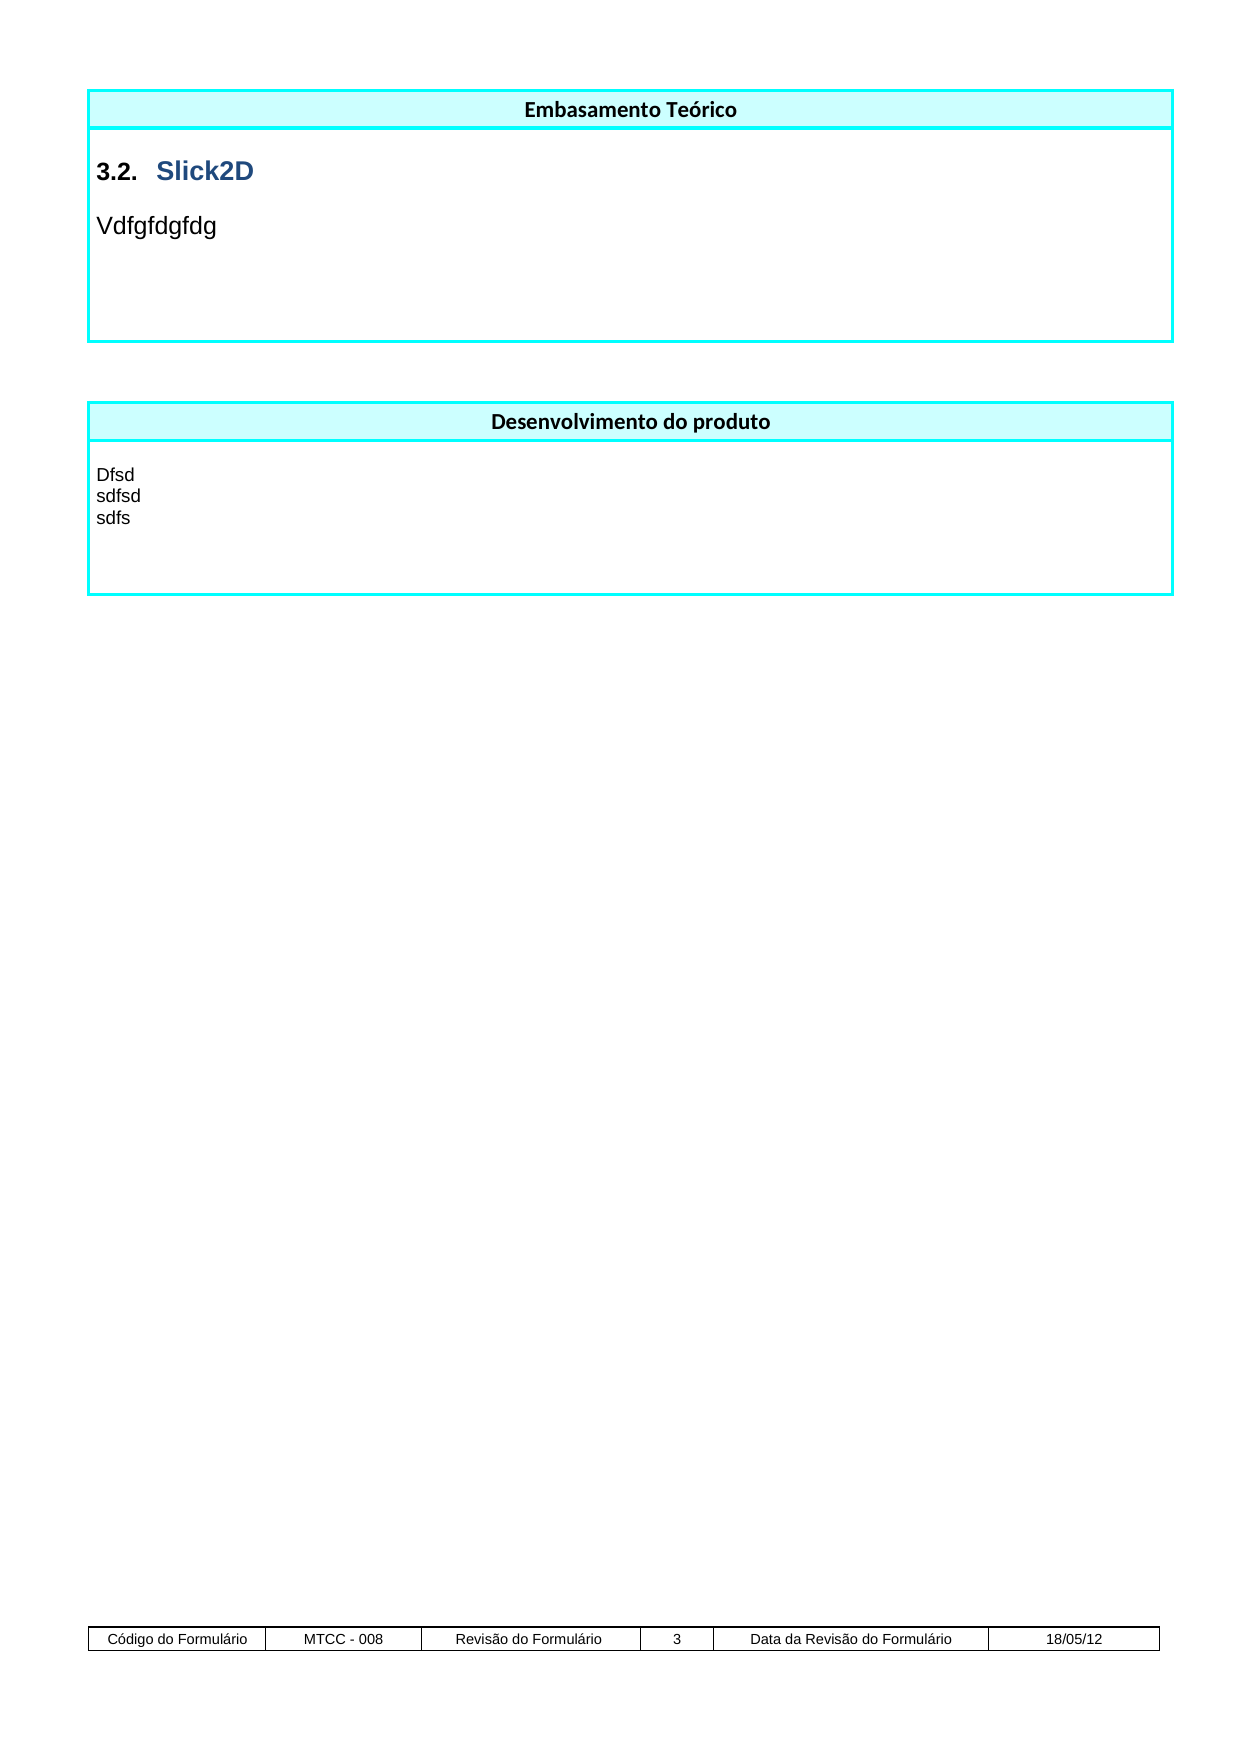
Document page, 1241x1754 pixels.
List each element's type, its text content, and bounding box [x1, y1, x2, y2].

table_header Embasamento Teórico [90, 92, 1171, 126]
table_cell Pokemom sdsdsds sdsdsdsdsd Técnicas Desenvolvimento de Jogos Tiles dsds Animação sdsd jsds Pré-Load de imagens sdsds sd s ds Tecnologias para o Desenvolvimento de Jogos njjhbbnnmbnm Java fdgfdgfdgfd Slick2D Vdfgfdgfdg [90, 130, 1171, 340]
table_cell Dfsd sdfsd sdfs [90, 442, 1171, 593]
table_header Desenvolvimento do produto [90, 404, 1171, 439]
